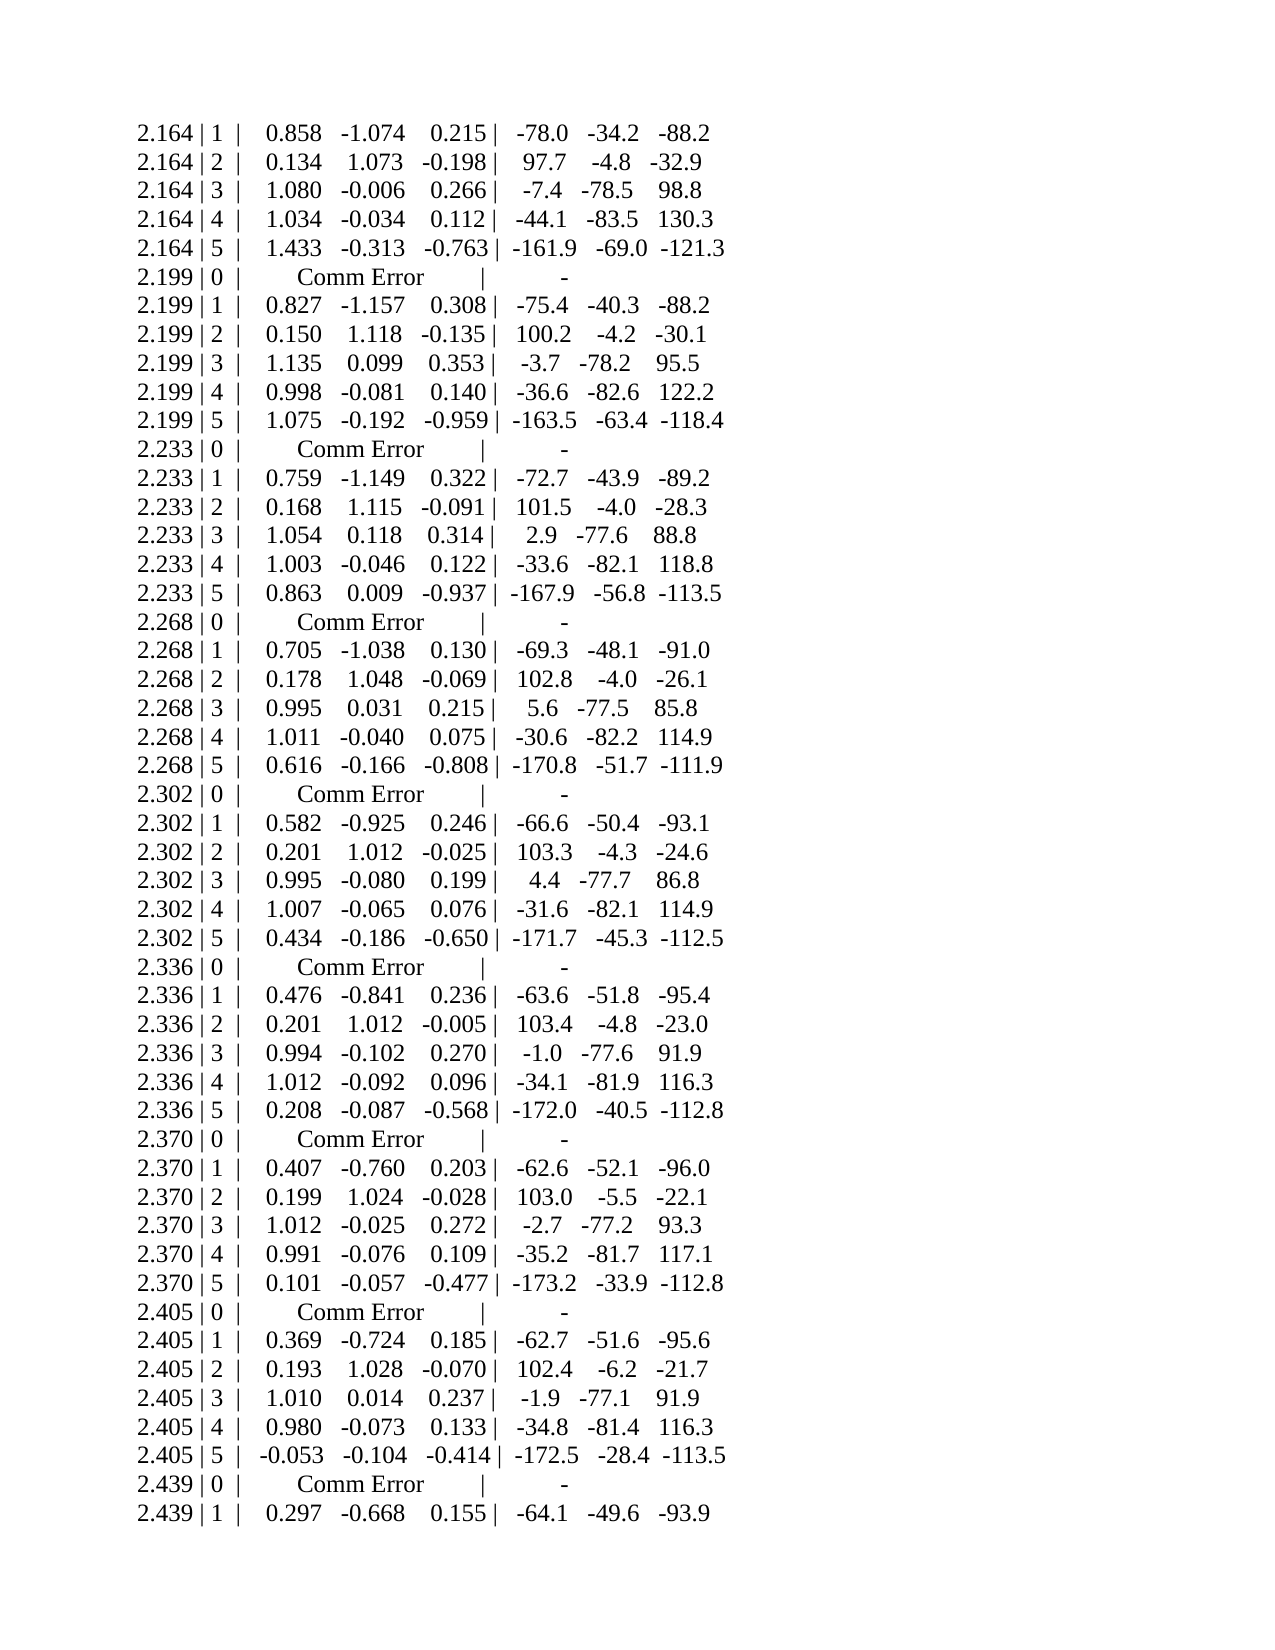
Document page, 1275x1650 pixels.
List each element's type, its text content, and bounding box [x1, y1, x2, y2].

text 2.302 | 2 | 0.201 1.012 -0.025 | 103.3 -4.3 -24.6 [118, 837, 1157, 866]
text 2.199 | 3 | 1.135 0.099 0.353 | -3.7 -78.2 95.5 [118, 348, 1157, 377]
text 2.405 | 2 | 0.193 1.028 -0.070 | 102.4 -6.2 -21.7 [118, 1354, 1157, 1383]
text 2.233 | 3 | 1.054 0.118 0.314 | 2.9 -77.6 88.8 [118, 521, 1157, 549]
text 2.336 | 5 | 0.208 -0.087 -0.568 | -172.0 -40.5 -112.8 [118, 1096, 1157, 1124]
text 2.233 | 2 | 0.168 1.115 -0.091 | 101.5 -4.0 -28.3 [118, 492, 1157, 521]
text 2.302 | 4 | 1.007 -0.065 0.076 | -31.6 -82.1 114.9 [118, 894, 1157, 923]
text 2.164 | 5 | 1.433 -0.313 -0.763 | -161.9 -69.0 -121.3 [118, 233, 1157, 262]
text 2.199 | 1 | 0.827 -1.157 0.308 | -75.4 -40.3 -88.2 [118, 291, 1157, 319]
text 2.268 | 0 | Comm Error | - [118, 607, 1157, 636]
text 2.439 | 1 | 0.297 -0.668 0.155 | -64.1 -49.6 -93.9 [118, 1498, 1157, 1527]
text 2.268 | 2 | 0.178 1.048 -0.069 | 102.8 -4.0 -26.1 [118, 664, 1157, 693]
text 2.336 | 0 | Comm Error | - [118, 952, 1157, 981]
text 2.336 | 3 | 0.994 -0.102 0.270 | -1.0 -77.6 91.9 [118, 1038, 1157, 1067]
text 2.199 | 0 | Comm Error | - [118, 262, 1157, 291]
text 2.164 | 4 | 1.034 -0.034 0.112 | -44.1 -83.5 130.3 [118, 204, 1157, 233]
text 2.370 | 0 | Comm Error | - [118, 1124, 1157, 1153]
text 2.439 | 0 | Comm Error | - [118, 1469, 1157, 1498]
text 2.199 | 2 | 0.150 1.118 -0.135 | 100.2 -4.2 -30.1 [118, 319, 1157, 348]
text 2.268 | 3 | 0.995 0.031 0.215 | 5.6 -77.5 85.8 [118, 693, 1157, 722]
text 2.233 | 5 | 0.863 0.009 -0.937 | -167.9 -56.8 -113.5 [118, 578, 1157, 607]
text 2.370 | 4 | 0.991 -0.076 0.109 | -35.2 -81.7 117.1 [118, 1239, 1157, 1268]
text 2.370 | 2 | 0.199 1.024 -0.028 | 103.0 -5.5 -22.1 [118, 1182, 1157, 1211]
text 2.405 | 4 | 0.980 -0.073 0.133 | -34.8 -81.4 116.3 [118, 1412, 1157, 1441]
text 2.164 | 2 | 0.134 1.073 -0.198 | 97.7 -4.8 -32.9 [118, 147, 1157, 176]
text 2.199 | 5 | 1.075 -0.192 -0.959 | -163.5 -63.4 -118.4 [118, 406, 1157, 434]
text 2.336 | 1 | 0.476 -0.841 0.236 | -63.6 -51.8 -95.4 [118, 981, 1157, 1009]
text 2.405 | 1 | 0.369 -0.724 0.185 | -62.7 -51.6 -95.6 [118, 1326, 1157, 1354]
text 2.302 | 0 | Comm Error | - [118, 779, 1157, 808]
text 2.268 | 1 | 0.705 -1.038 0.130 | -69.3 -48.1 -91.0 [118, 636, 1157, 664]
text 2.405 | 5 | -0.053 -0.104 -0.414 | -172.5 -28.4 -113.5 [118, 1441, 1157, 1469]
text 2.164 | 1 | 0.858 -1.074 0.215 | -78.0 -34.2 -88.2 [118, 118, 1157, 147]
text 2.233 | 0 | Comm Error | - [118, 434, 1157, 463]
text 2.370 | 3 | 1.012 -0.025 0.272 | -2.7 -77.2 93.3 [118, 1211, 1157, 1239]
text 2.405 | 3 | 1.010 0.014 0.237 | -1.9 -77.1 91.9 [118, 1383, 1157, 1412]
text 2.370 | 5 | 0.101 -0.057 -0.477 | -173.2 -33.9 -112.8 [118, 1268, 1157, 1297]
text 2.336 | 2 | 0.201 1.012 -0.005 | 103.4 -4.8 -23.0 [118, 1009, 1157, 1038]
text 2.302 | 3 | 0.995 -0.080 0.199 | 4.4 -77.7 86.8 [118, 866, 1157, 894]
text 2.336 | 4 | 1.012 -0.092 0.096 | -34.1 -81.9 116.3 [118, 1067, 1157, 1096]
text 2.370 | 1 | 0.407 -0.760 0.203 | -62.6 -52.1 -96.0 [118, 1153, 1157, 1182]
text 2.233 | 1 | 0.759 -1.149 0.322 | -72.7 -43.9 -89.2 [118, 463, 1157, 492]
text 2.164 | 3 | 1.080 -0.006 0.266 | -7.4 -78.5 98.8 [118, 176, 1157, 204]
text 2.302 | 1 | 0.582 -0.925 0.246 | -66.6 -50.4 -93.1 [118, 808, 1157, 837]
text 2.302 | 5 | 0.434 -0.186 -0.650 | -171.7 -45.3 -112.5 [118, 923, 1157, 952]
text 2.268 | 5 | 0.616 -0.166 -0.808 | -170.8 -51.7 -111.9 [118, 751, 1157, 779]
text 2.405 | 0 | Comm Error | - [118, 1297, 1157, 1326]
text 2.233 | 4 | 1.003 -0.046 0.122 | -33.6 -82.1 118.8 [118, 549, 1157, 578]
text 2.199 | 4 | 0.998 -0.081 0.140 | -36.6 -82.6 122.2 [118, 377, 1157, 406]
text 2.268 | 4 | 1.011 -0.040 0.075 | -30.6 -82.2 114.9 [118, 722, 1157, 751]
